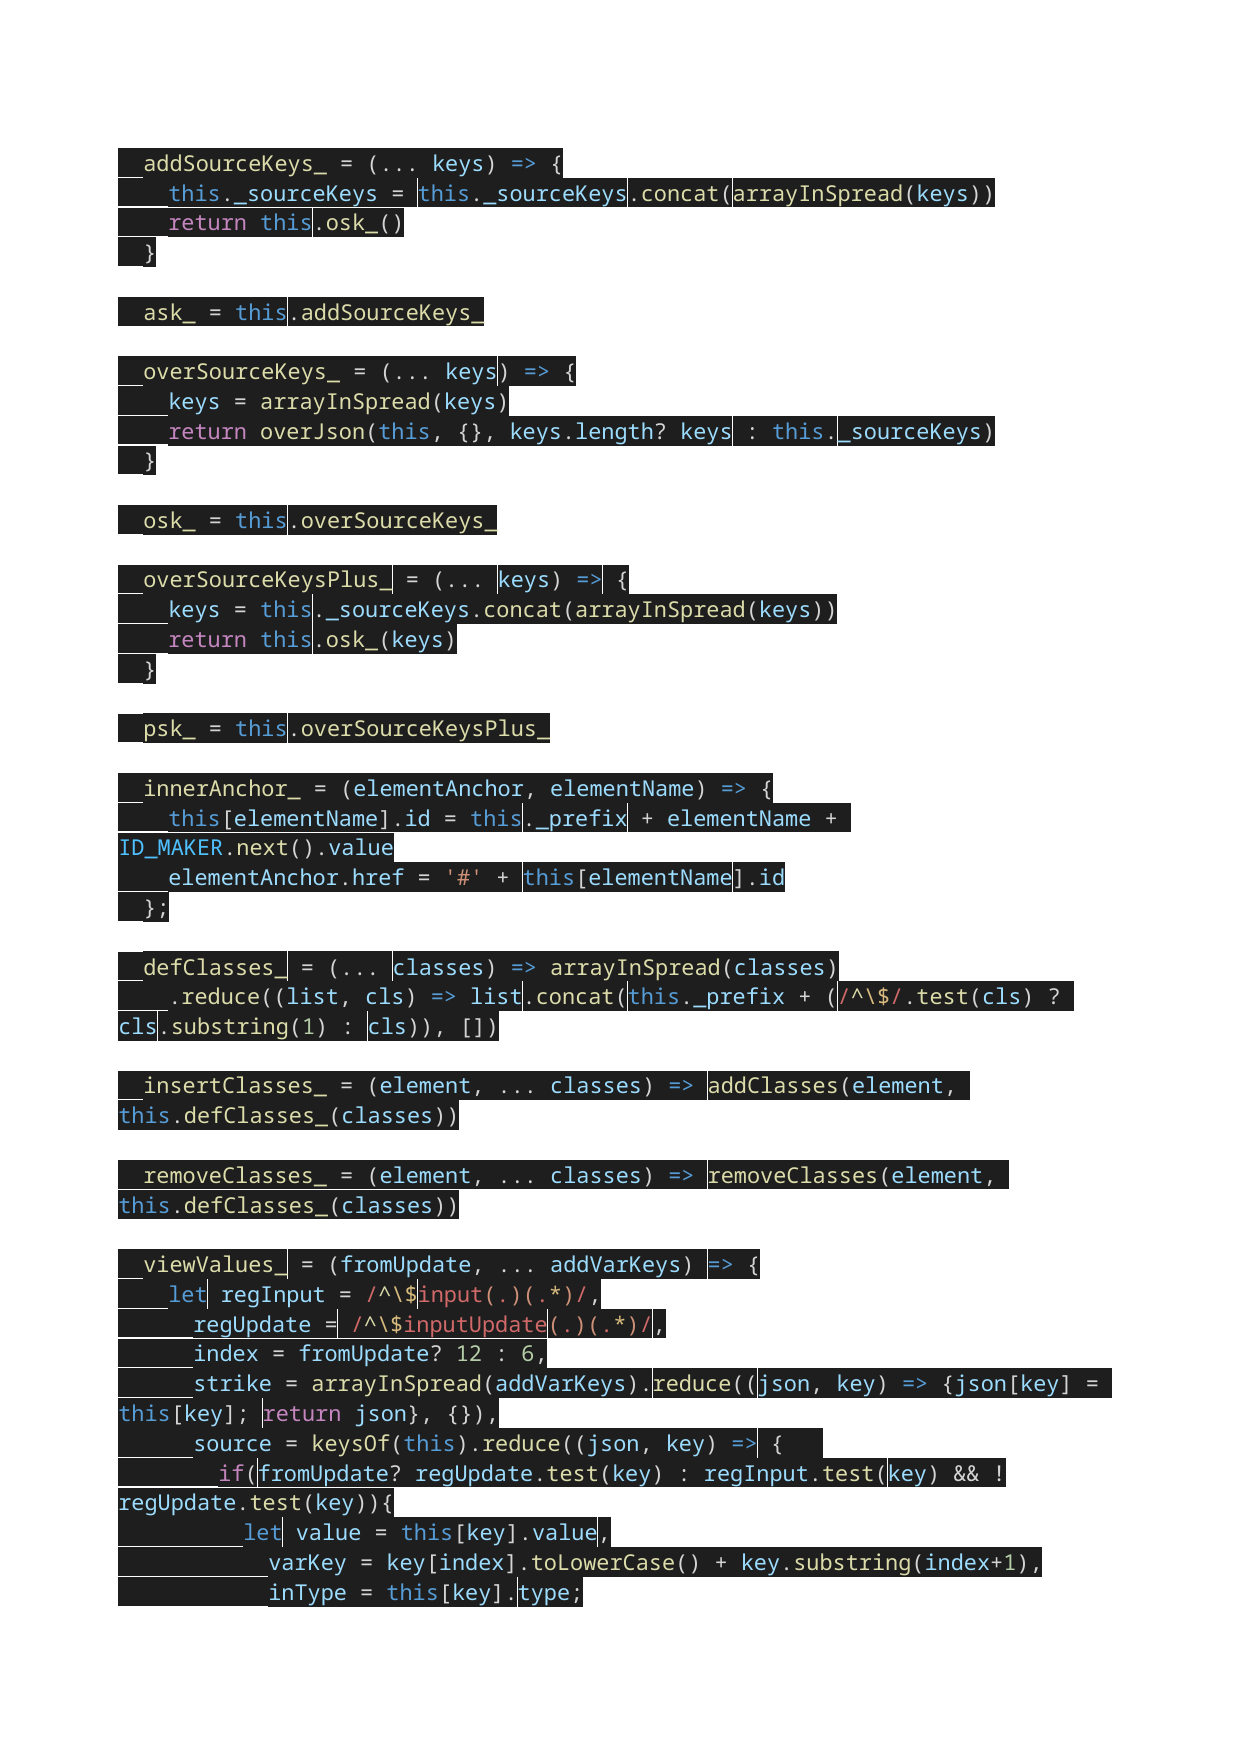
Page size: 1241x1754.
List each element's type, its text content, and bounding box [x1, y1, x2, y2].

text addSourceKeys_ = (... keys) => { [118, 148, 1122, 178]
text defClasses_ = (... classes) => arrayInSpread(classes) [118, 951, 1122, 981]
text removeClasses_ = (element, ... classes) => removeClasses(element, this.defClasses_(classes)) [118, 1160, 1122, 1219]
text overSourceKeys_ = (... keys) => { [118, 356, 1122, 386]
text this._sourceKeys = this._sourceKeys.concat(arrayInSpread(keys)) [118, 178, 1122, 207]
text return this.osk_() [118, 207, 1122, 237]
text keys = this._sourceKeys.concat(arrayInSpread(keys)) [118, 594, 1122, 624]
text if(fromUpdate? regUpdate.test(key) : regInput.test(key) && !regUpdate.test(key)){ [118, 1458, 1122, 1517]
text keys = arrayInSpread(keys) [118, 386, 1122, 416]
text regUpdate = /^\$inputUpdate(.)(.*)/, [118, 1309, 1122, 1338]
text this[elementName].id = this._prefix + elementName + ID_MAKER.next().value [118, 803, 1122, 862]
text osk_ = this.overSourceKeys_ [118, 505, 1122, 535]
text strike = arrayInSpread(addVarKeys).reduce((json, key) => {json[key] = this[key]; return json}, {}), [118, 1368, 1122, 1428]
text .reduce((list, cls) => list.concat(this._prefix + (/^\$/.test(cls) ? cls.substring(1) : cls)), []) [118, 981, 1122, 1041]
text psk_ = this.overSourceKeysPlus_ [118, 713, 1122, 743]
text let value = this[key].value, [118, 1517, 1122, 1547]
text } [118, 446, 1122, 475]
text return this.osk_(keys) [118, 624, 1122, 654]
text index = fromUpdate? 12 : 6, [118, 1338, 1122, 1368]
text let regInput = /^\$input(.)(.*)/, [118, 1279, 1122, 1309]
text inType = this[key].type; [118, 1577, 1122, 1607]
text viewValues_ = (fromUpdate, ... addVarKeys) => { [118, 1249, 1122, 1279]
text ask_ = this.addSourceKeys_ [118, 297, 1122, 326]
text varKey = key[index].toLowerCase() + key.substring(index+1), [118, 1547, 1122, 1577]
text } [118, 237, 1122, 267]
text return overJson(this, {}, keys.length? keys : this._sourceKeys) [118, 416, 1122, 446]
text source = keysOf(this).reduce((json, key) => { [118, 1428, 1122, 1458]
text overSourceKeysPlus_ = (... keys) => { [118, 564, 1122, 594]
text innerAnchor_ = (elementAnchor, elementName) => { [118, 773, 1122, 803]
text }; [118, 892, 1122, 922]
text elementAnchor.href = '#' + this[elementName].id [118, 862, 1122, 892]
text } [118, 654, 1122, 684]
text insertClasses_ = (element, ... classes) => addClasses(element, this.defClasses_(classes)) [118, 1071, 1122, 1130]
